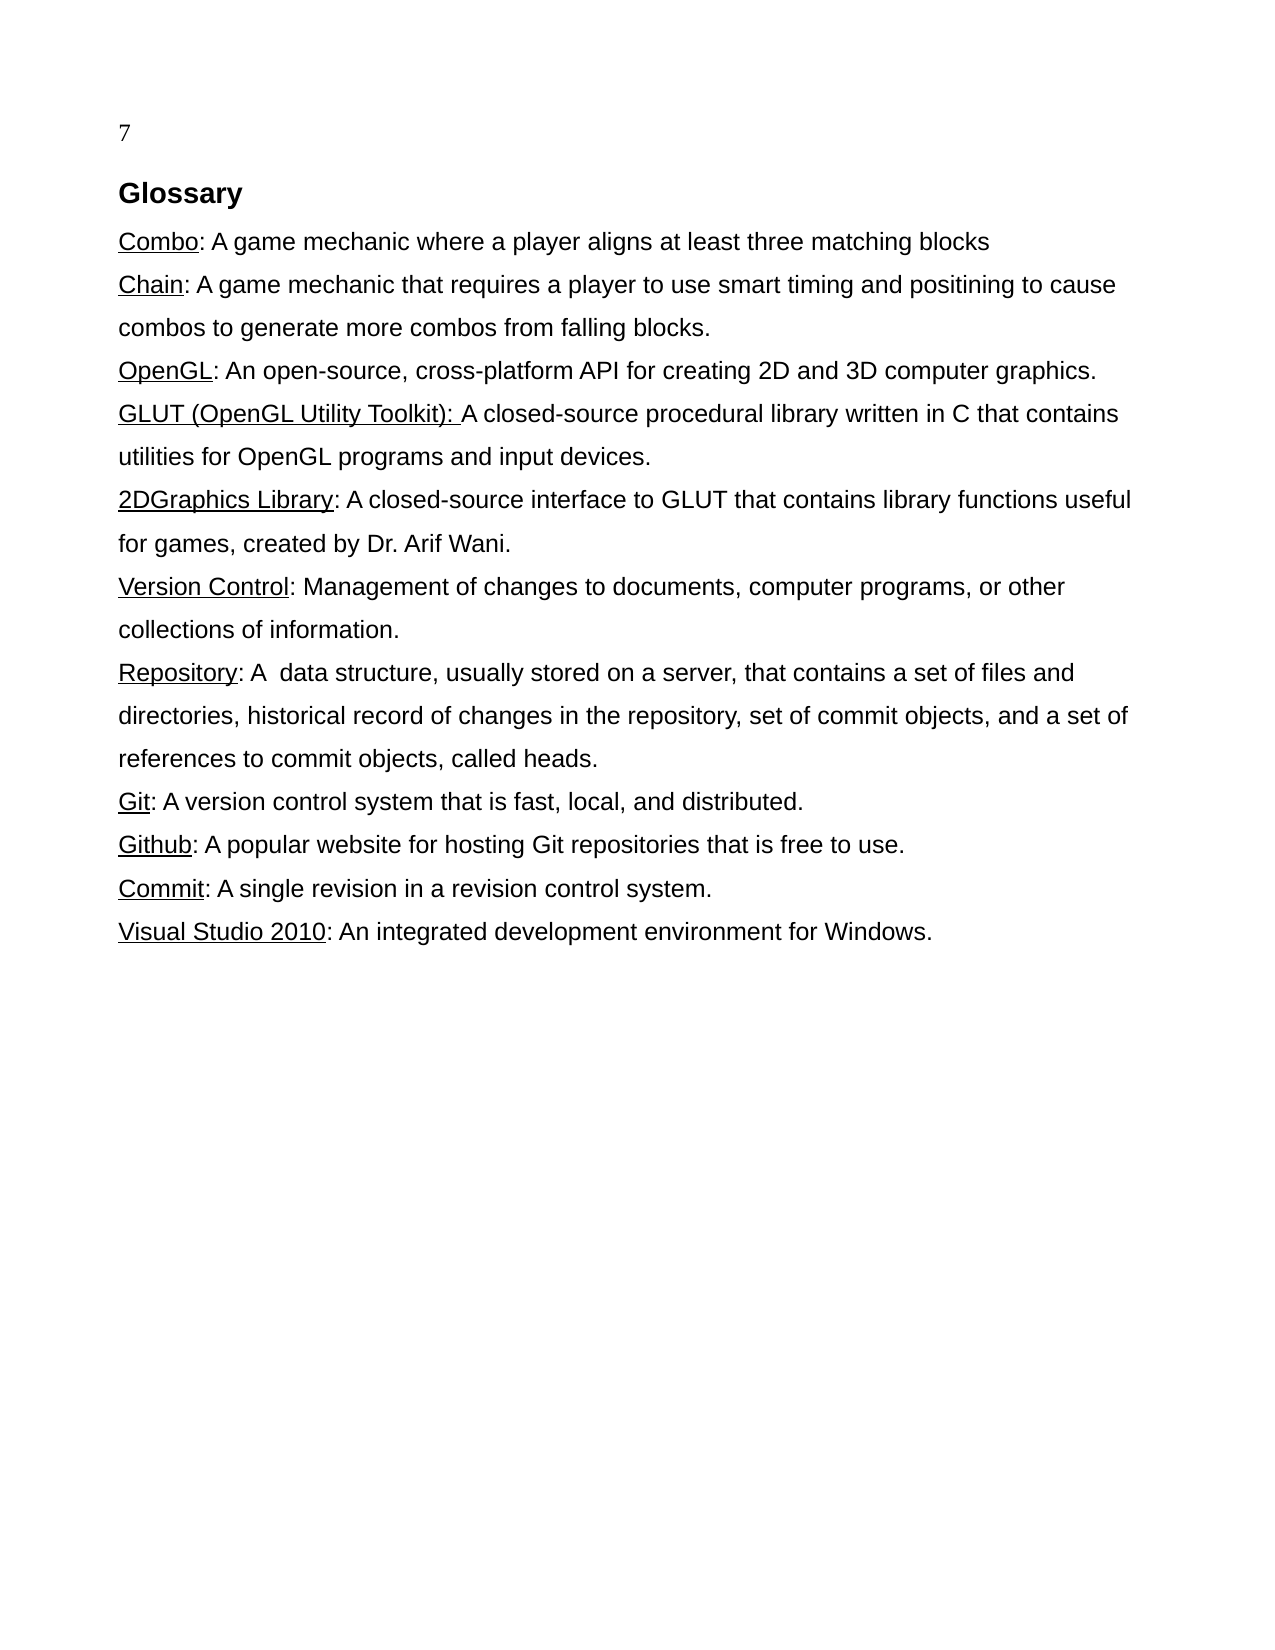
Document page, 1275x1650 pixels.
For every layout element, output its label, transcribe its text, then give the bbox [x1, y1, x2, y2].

text Combo: A game mechanic where a player aligns at least three matching blocks [118, 227, 1157, 255]
text Glossary [118, 176, 1157, 210]
text OpenGL: An open-source, cross-platform API for creating 2D and 3D computer graphics. [118, 356, 1157, 385]
text Chain: A game mechanic that requires a player to use smart timing and positining to cause combos to generate more combos from falling blocks. [118, 270, 1157, 342]
text Github: A popular website for hosting Git repositories that is free to use. [118, 830, 1157, 859]
text Visual Studio 2010: An integrated development environment for Windows. [118, 917, 1157, 945]
text Git: A version control system that is fast, local, and distributed. [118, 787, 1157, 816]
text Version Control: Management of changes to documents, computer programs, or other collections of information. [118, 572, 1157, 643]
text Commit: A single revision in a revision control system. [118, 873, 1157, 902]
text 2DGraphics Library: A closed-source interface to GLUT that contains library functions useful for games, created by Dr. Arif Wani. [118, 485, 1157, 557]
text GLUT (OpenGL Utility Toolkit): A closed-source procedural library written in C that contains utilities for OpenGL programs and input devices. [118, 399, 1157, 471]
text Repository: A data structure, usually stored on a server, that contains a set of files and directories, historical record of changes in the repository, set of commit objects, and a set of references to commit objects, called heads. [118, 658, 1157, 773]
